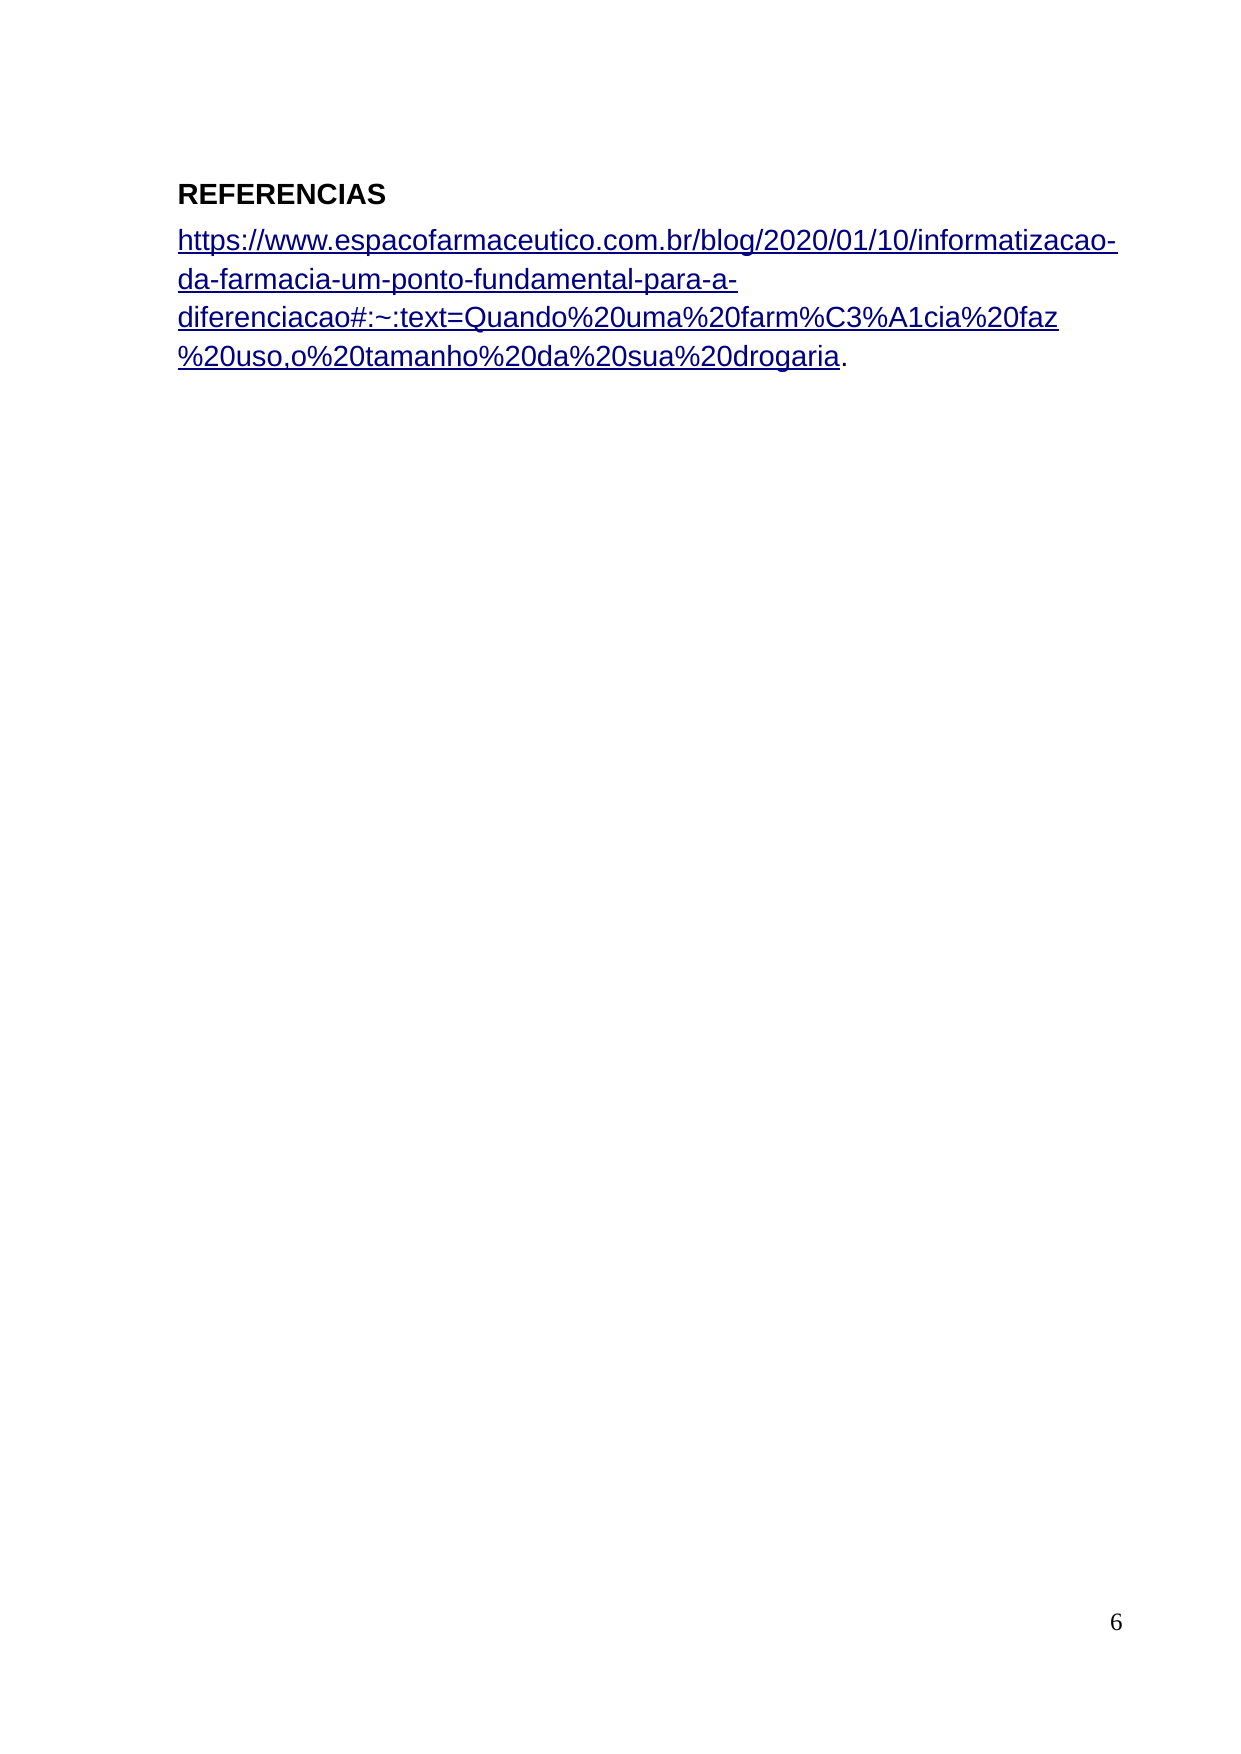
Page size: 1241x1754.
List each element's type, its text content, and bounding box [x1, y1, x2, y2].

text https://www.espacofarmaceutico.com.br/blog/2020/01/10/informatizacao-da-farmacia-um-ponto-fundamental-para-a-diferenciacao#:~:text=Quando%20uma%20farm%C3%A1cia%20faz%20uso,o%20tamanho%20da%20sua%20drogaria. [177, 223, 1122, 372]
subtitle REFERENCIAS [177, 177, 1122, 211]
